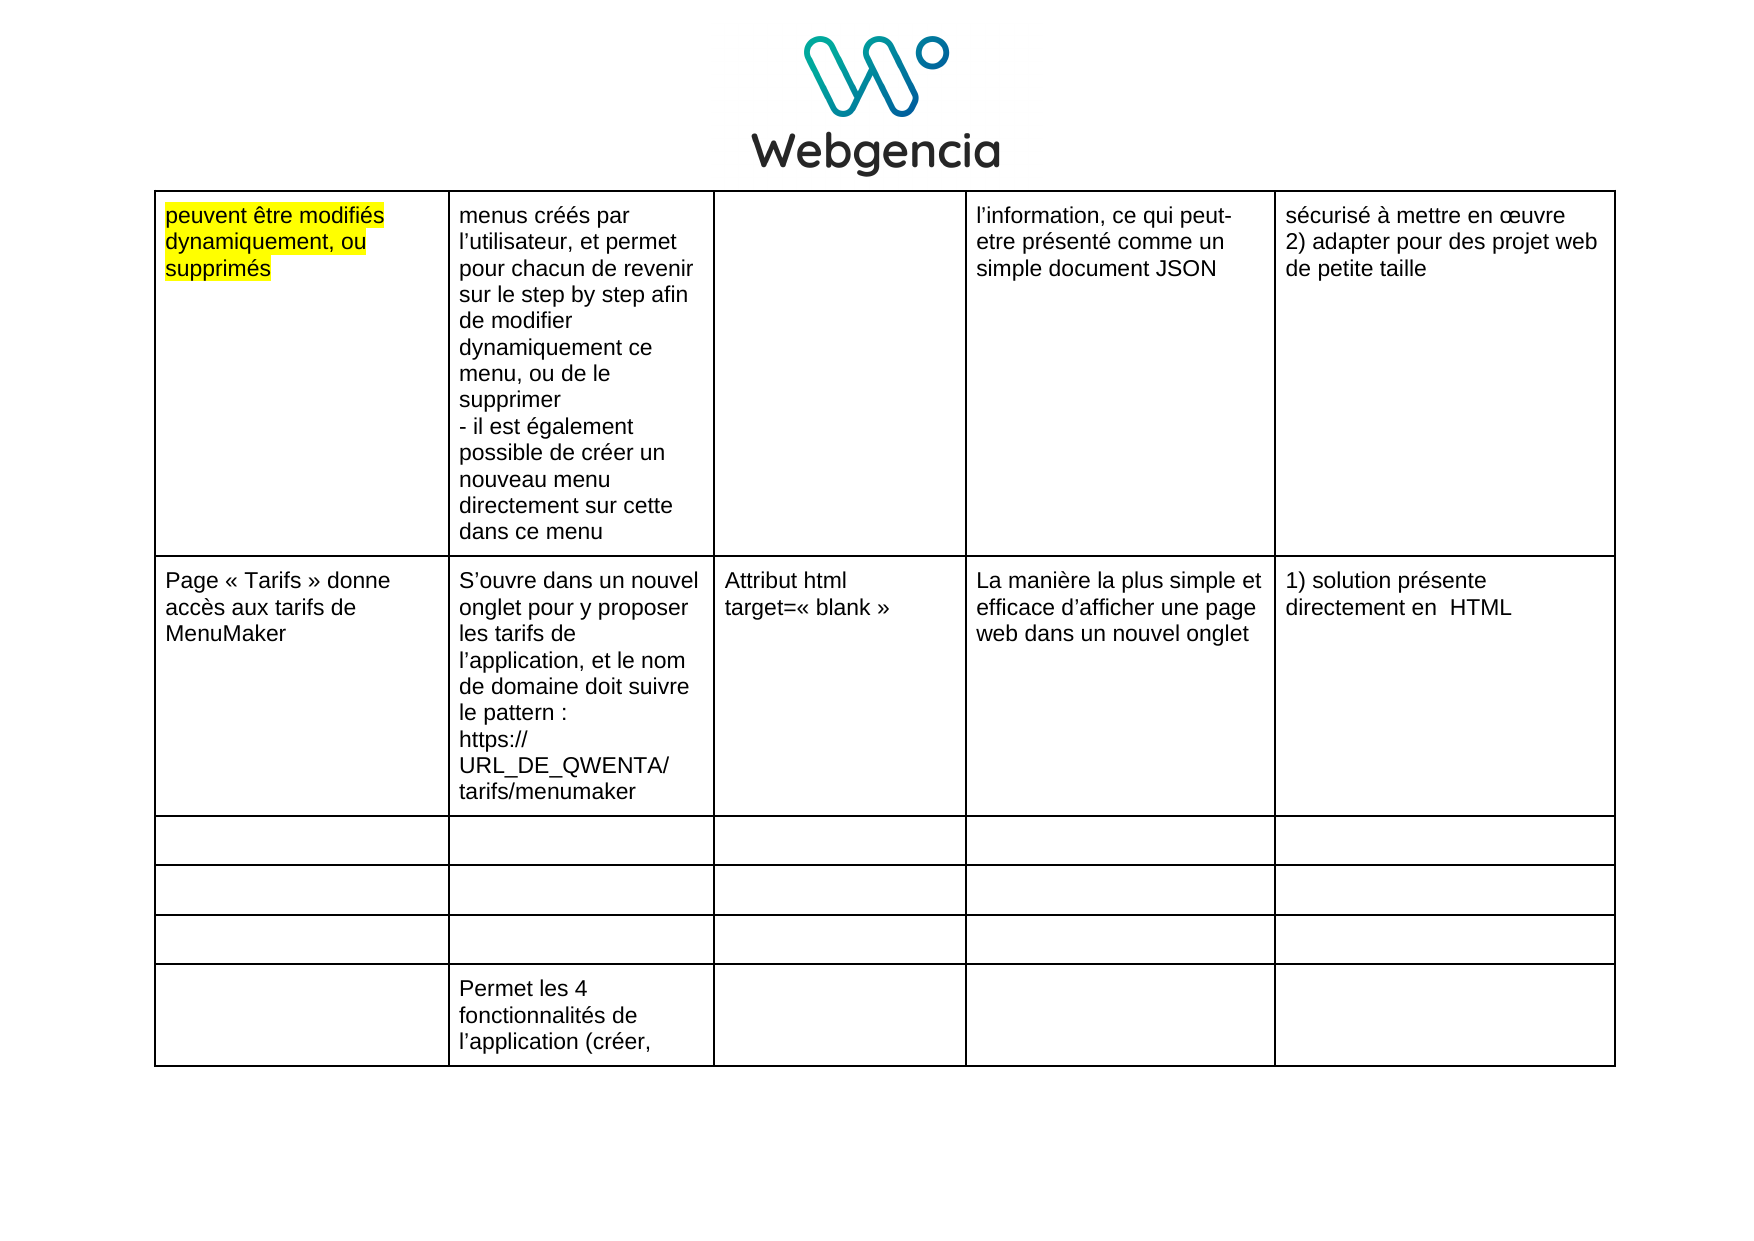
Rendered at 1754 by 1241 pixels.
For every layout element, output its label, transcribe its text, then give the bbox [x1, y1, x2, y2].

table_cell [967, 916, 1274, 963]
table_cell [715, 866, 965, 914]
table_cell Attribut html target=« blank » [715, 557, 965, 815]
table_cell Permet les 4 fonctionnalités de l’application (créer, [450, 965, 713, 1065]
table_cell 1) solution présente directement en HTML [1276, 557, 1614, 815]
table_cell La manière la plus simple et efficace d’afficher une page web dans un nouvel onglet [967, 557, 1274, 815]
table_cell [156, 965, 448, 1065]
table_cell [1276, 866, 1614, 914]
table_cell [715, 916, 965, 963]
table_cell [1276, 916, 1614, 963]
table_cell [156, 817, 448, 864]
table_cell [450, 866, 713, 914]
table_cell [715, 192, 965, 555]
table_cell Page « Tarifs » donne accès aux tarifs de MenuMaker [156, 557, 448, 815]
table_cell [715, 817, 965, 864]
table_cell menus créés par l’utilisateur, et permet pour chacun de revenir sur le step by step afin de modifier dynamiquement ce menu, ou de le supprimer - il est également possible de créer un nouveau menu directement sur cette dans ce menu [450, 192, 713, 555]
table_cell peuvent être modifiés dynamiquement, ou supprimés [156, 192, 448, 555]
table_cell [967, 817, 1274, 864]
table_cell [1276, 817, 1614, 864]
table_cell sécurisé à mettre en œuvre 2) adapter pour des projet web de petite taille [1276, 192, 1614, 555]
picture [710, 23, 1043, 190]
table_cell [450, 817, 713, 864]
table_cell [156, 866, 448, 914]
table_cell S’ouvre dans un nouvel onglet pour y proposer les tarifs de l’application, et le nom de domaine doit suivre le pattern : https://URL_DE_QWENTA/tarifs/menumaker [450, 557, 713, 815]
table_cell l’information, ce qui peut-etre présenté comme un simple document JSON [967, 192, 1274, 555]
table_cell [715, 965, 965, 1065]
table_cell [1276, 965, 1614, 1065]
table_cell [450, 916, 713, 963]
table_cell [967, 866, 1274, 914]
table_cell [967, 965, 1274, 1065]
table_cell [156, 916, 448, 963]
